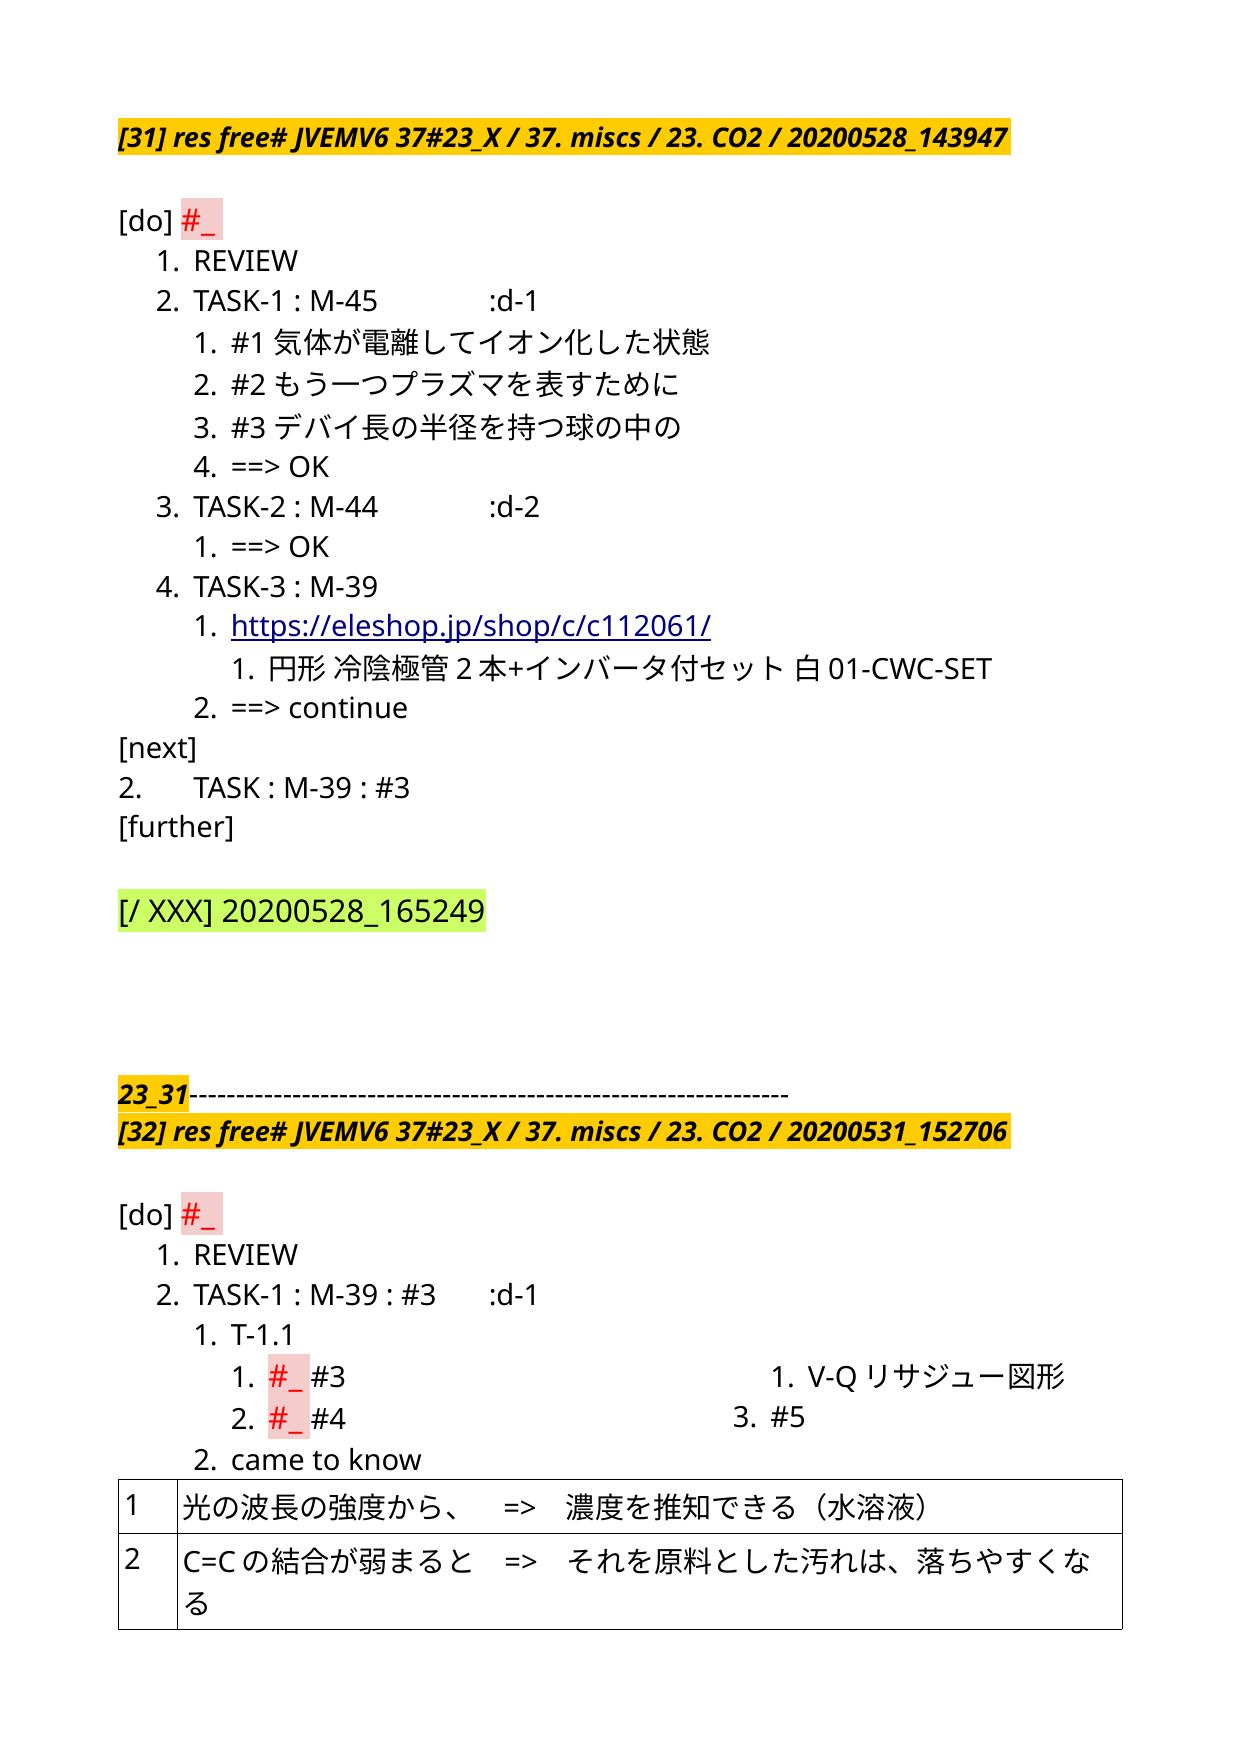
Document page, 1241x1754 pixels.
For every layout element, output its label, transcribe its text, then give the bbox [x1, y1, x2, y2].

list ==> continue [193, 688, 1122, 727]
table_header 1 [119, 1480, 177, 1533]
text [do] #_ [118, 198, 1122, 240]
list REVIEW [156, 1235, 1122, 1274]
list #_ #4 [231, 1396, 620, 1439]
list TASK-1 : M-39 : #3 :d-1 [156, 1274, 1122, 1314]
list ==> OK [193, 526, 1122, 566]
list 円形 冷陰極管2本+インバータ付セット 白01-CWC-SET [231, 645, 1122, 688]
text [31] res free# JVEMV6 37#23_X / 37. miscs / 23. CO2 / 20200528_143947 [118, 118, 1122, 155]
list #1 気体が電離してイオン化した状態 [193, 319, 1122, 362]
list REVIEW [156, 240, 1122, 280]
list #3 デバイ長の半径を持つ球の中の [193, 404, 1122, 447]
text [/ XXX] 20200528_165249 [118, 846, 1122, 932]
list TASK-2 : M-44 :d-2 [156, 486, 1122, 526]
text [next] [118, 727, 1122, 767]
list #2 もう一つプラズマを表すために [193, 362, 1122, 404]
list #5 [733, 1396, 1122, 1436]
list V-Qリサジュー図形 [770, 1354, 1122, 1396]
list TASK-1 : M-45 :d-1 [156, 280, 1122, 319]
list T-1.1 [193, 1314, 1122, 1354]
list TASK : M-39 : #3 [118, 767, 1122, 807]
text [do] #_ [118, 1192, 1122, 1235]
list TASK-3 : M-39 [156, 566, 1122, 606]
table_cell 2 [119, 1534, 177, 1629]
text [further] [118, 807, 1122, 846]
text 23_31---------------------------------------------------------------- [118, 1073, 1122, 1113]
list came to know [193, 1439, 1122, 1479]
list ==> OK [193, 447, 1122, 486]
list #_ #3 [231, 1354, 620, 1396]
table_cell C=Cの結合が弱まると => それを原料とした汚れは、落ちやすくなる [178, 1534, 1122, 1629]
list https://eleshop.jp/shop/c/c112061/ [193, 606, 1122, 645]
table_header 光の波長の強度から、 => 濃度を推知できる（水溶液） [178, 1480, 1122, 1533]
text [32] res free# JVEMV6 37#23_X / 37. miscs / 23. CO2 / 20200531_152706 [118, 1113, 1122, 1149]
